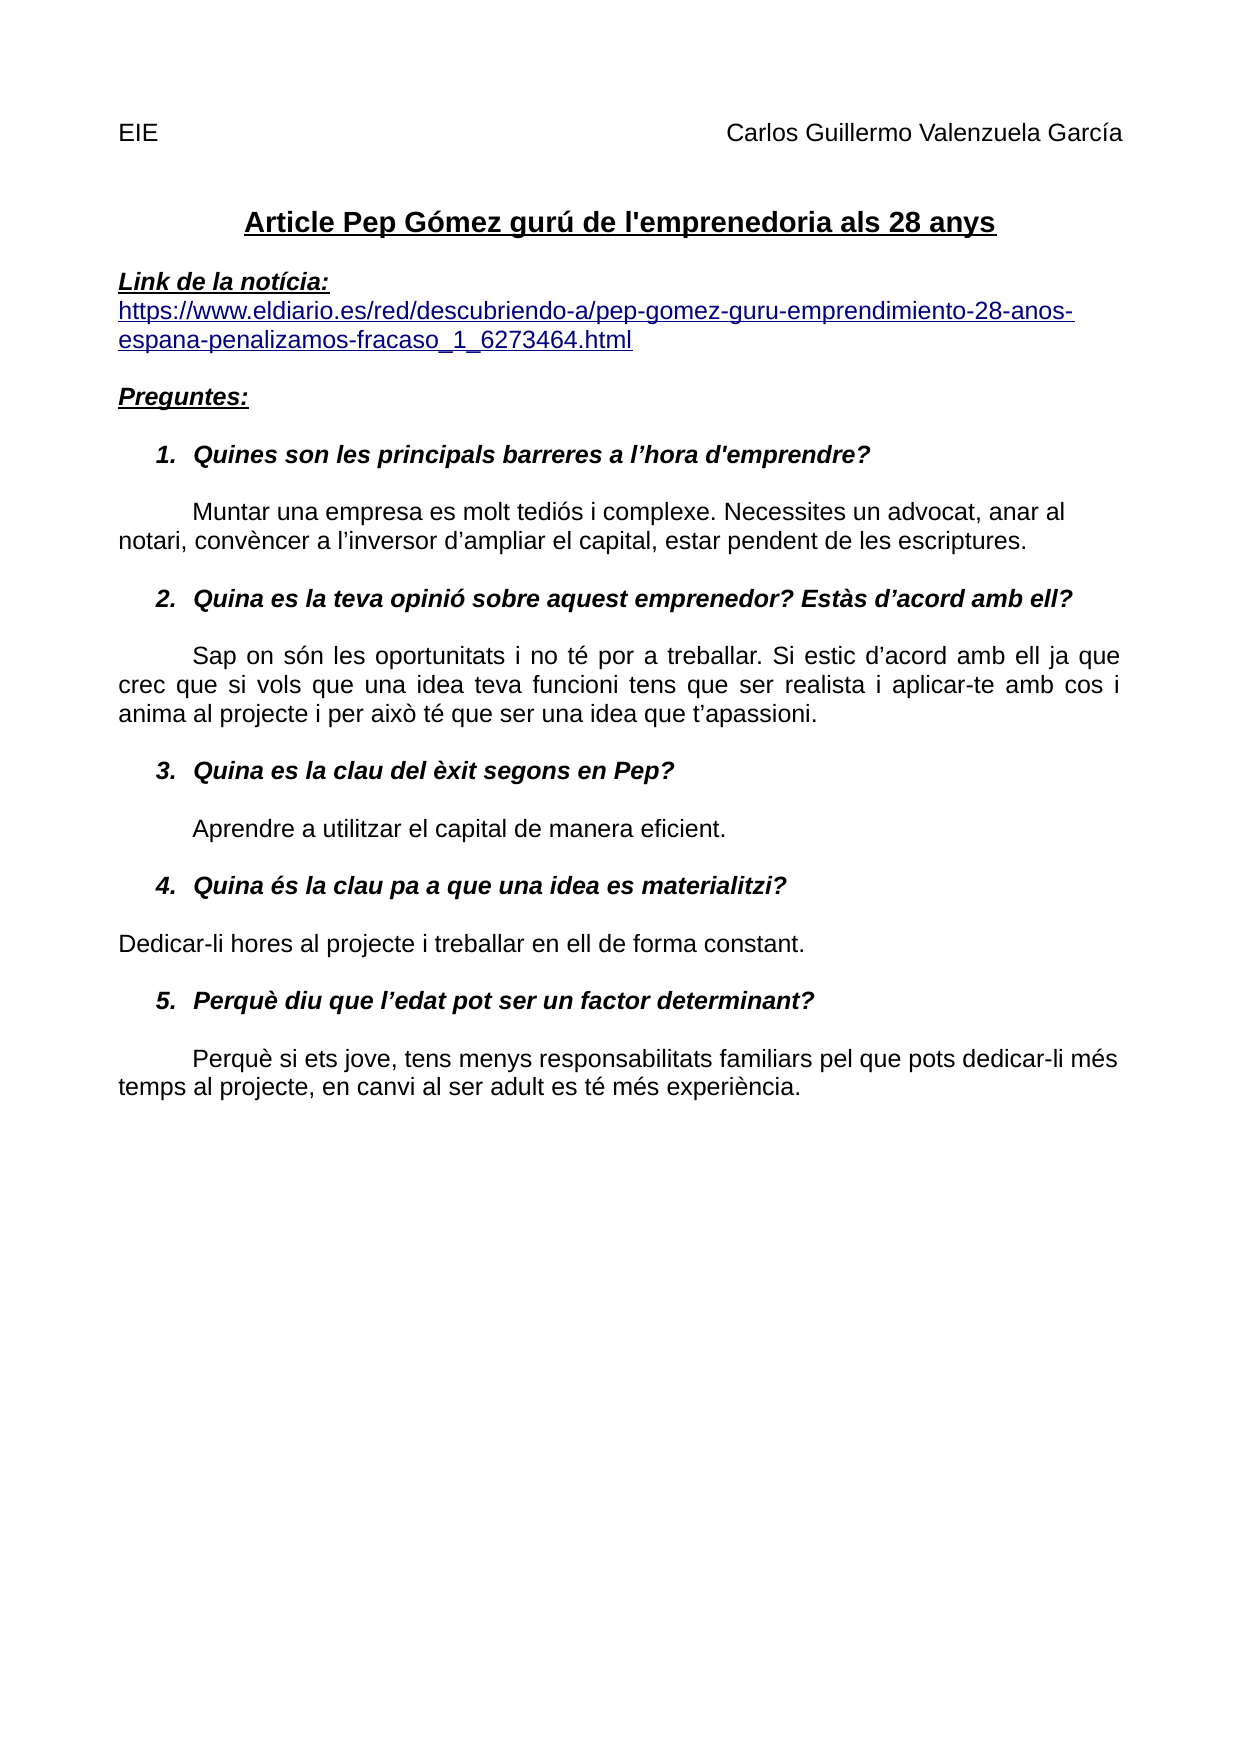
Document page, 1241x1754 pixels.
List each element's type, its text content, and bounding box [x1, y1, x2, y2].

text https://www.eldiario.es/red/descubriendo-a/pep-gomez-guru-emprendimiento-28-anos-espana-penalizamos-fracaso_1_6273464.html [118, 296, 1122, 354]
text Article Pep Gómez gurú de l'emprenedoria als 28 anys [118, 205, 1122, 239]
list Quina és la clau pa a que una idea es materialitzi? [156, 871, 1122, 900]
list Quina es la clau del èxit segons en Pep? [156, 756, 1122, 785]
list Quines son les principals barreres a l’hora d'emprendre? [156, 440, 1122, 469]
list Perquè diu que l’edat pot ser un factor determinant? [156, 986, 1122, 1015]
text Link de la notícia: [118, 267, 1122, 296]
text Perquè si ets jove, tens menys responsabilitats familiars pel que pots dedicar-li més temps al projecte, en canvi al ser adult es té més experiència. [118, 1044, 1122, 1101]
text Sap on són les oportunitats i no té por a treballar. Si estic d’acord amb ell ja que crec que si vols que una idea teva funcioni tens que ser realista i aplicar-te amb cos i anima al projecte i per això té que ser una idea que t’apassioni. [118, 641, 1122, 727]
text Muntar una empresa es molt tediós i complexe. Necessites un advocat, anar al notari, convèncer a l’inversor d’ampliar el capital, estar pendent de les escriptures. [118, 497, 1122, 555]
list Quina es la teva opinió sobre aquest emprenedor? Estàs d’acord amb ell? [156, 584, 1122, 612]
text Aprendre a utilitzar el capital de manera eficient. [118, 814, 1122, 842]
text Preguntes: [118, 382, 1122, 411]
text Dedicar-li hores al projecte i treballar en ell de forma constant. [118, 929, 1122, 957]
